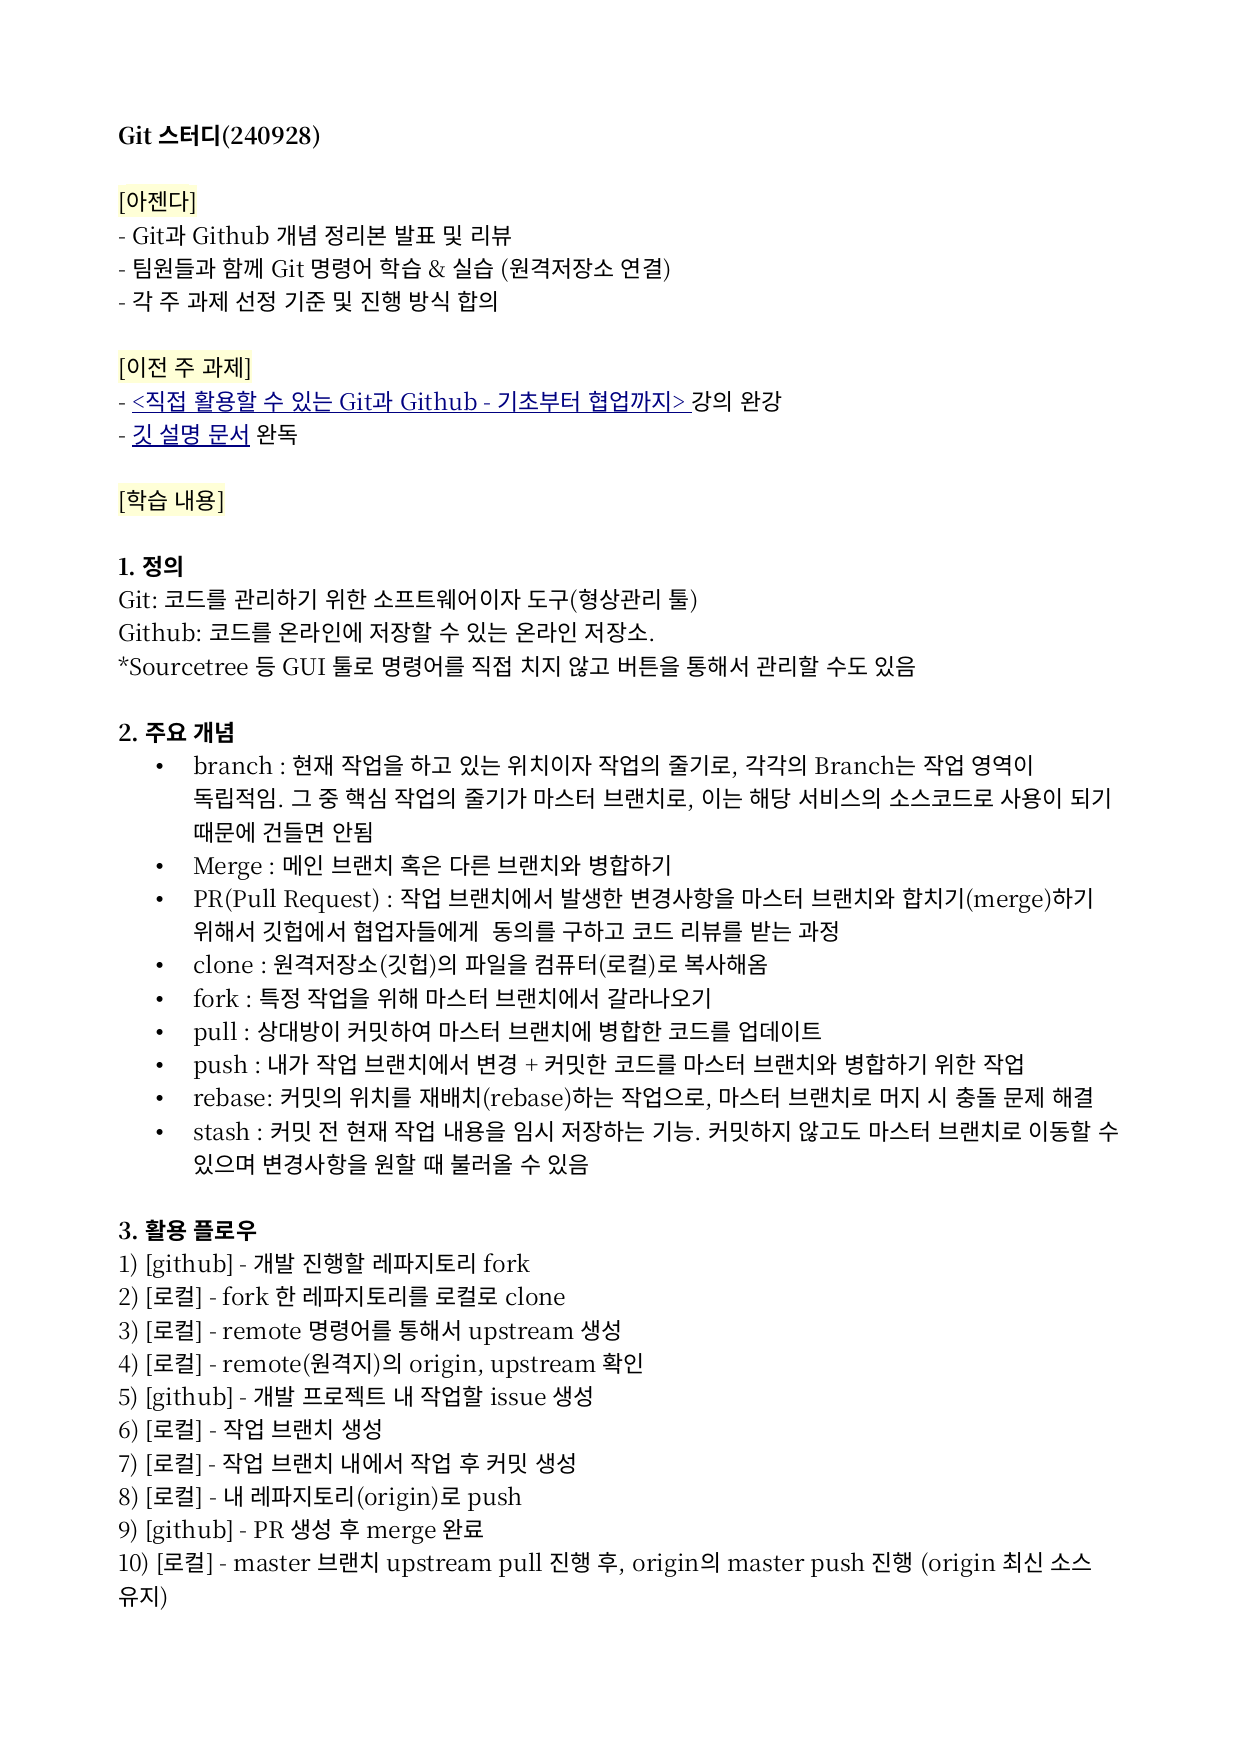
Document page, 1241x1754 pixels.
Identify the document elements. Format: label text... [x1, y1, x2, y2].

list branch : 현재 작업을 하고 있는 위치이자 작업의 줄기로, 각각의 Branch는 작업 영역이 독립적임. 그 중 핵심 작업의 줄기가 마스터 브랜치로, 이는 해당 서비스의 소스코드로 사용이 되기 때문에 건들면 안됨 [156, 748, 1122, 848]
text Github: 코드를 온라인에 저장할 수 있는 온라인 저장소. [118, 615, 1122, 648]
text 9) [github] - PR 생성 후 merge 완료 [118, 1512, 1122, 1545]
list stash : 커밋 전 현재 작업 내용을 임시 저장하는 기능. 커밋하지 않고도 마스터 브랜치로 이동할 수 있으며 변경사항을 원할 때 불러올 수 있음 [156, 1113, 1122, 1180]
list rebase: 커밋의 위치를 재배치(rebase)하는 작업으로, 마스터 브랜치로 머지 시 충돌 문제 해결 [156, 1080, 1122, 1113]
list Merge : 메인 브랜치 혹은 다른 브랜치와 병합하기 [156, 848, 1122, 881]
text - 각 주 과제 선정 기준 및 진행 방식 합의 [118, 284, 1122, 317]
text [이전 주 과제] [118, 350, 1122, 383]
text Git 스터디(240928) [118, 118, 1122, 151]
text 8) [로컬] - 내 레파지토리(origin)로 push [118, 1479, 1122, 1512]
text 4) [로컬] - remote(원격지)의 origin, upstream 확인 [118, 1346, 1122, 1379]
text - 깃 설명 문서 완독 [118, 417, 1122, 450]
list pull : 상대방이 커밋하여 마스터 브랜치에 병합한 코드를 업데이트 [156, 1014, 1122, 1047]
text 5) [github] - 개발 프로젝트 내 작업할 issue 생성 [118, 1379, 1122, 1412]
text - Git과 Github 개념 정리본 발표 및 리뷰 [118, 217, 1122, 251]
text 6) [로컬] - 작업 브랜치 생성 [118, 1412, 1122, 1445]
text - <직접 활용할 수 있는 Git과 Github - 기초부터 협업까지> 강의 완강 [118, 383, 1122, 417]
text *Sourcetree 등 GUI 툴로 명령어를 직접 치지 않고 버튼을 통해서 관리할 수도 있음 [118, 648, 1122, 682]
text 2) [로컬] - fork 한 레파지토리를 로컬로 clone [118, 1279, 1122, 1312]
text [아젠다] [118, 184, 1122, 217]
list fork : 특정 작업을 위해 마스터 브랜치에서 갈라나오기 [156, 981, 1122, 1014]
text Git: 코드를 관리하기 위한 소프트웨어이자 도구(형상관리 툴) [118, 582, 1122, 615]
list clone : 원격저장소(깃헙)의 파일을 컴퓨터(로컬)로 복사해옴 [156, 947, 1122, 981]
text 3) [로컬] - remote 명령어를 통해서 upstream 생성 [118, 1312, 1122, 1346]
list push : 내가 작업 브랜치에서 변경 + 커밋한 코드를 마스터 브랜치와 병합하기 위한 작업 [156, 1047, 1122, 1080]
text - 팀원들과 함께 Git 명령어 학습 & 실습 (원격저장소 연결) [118, 251, 1122, 284]
text 3. 활용 플로우 [118, 1213, 1122, 1246]
text 2. 주요 개념 [118, 715, 1122, 748]
text 10) [로컬] - master 브랜치 upstream pull 진행 후, origin의 master push 진행 (origin 최신 소스 유지) [118, 1545, 1122, 1612]
text 1) [github] - 개발 진행할 레파지토리 fork [118, 1246, 1122, 1279]
text 1. 정의 [118, 549, 1122, 582]
list PR(Pull Request) : 작업 브랜치에서 발생한 변경사항을 마스터 브랜치와 합치기(merge)하기 위해서 깃헙에서 협업자들에게 동의를 구하고 코드 리뷰를 받는 과정 [156, 881, 1122, 947]
text [학습 내용] [118, 483, 1122, 516]
text 7) [로컬] - 작업 브랜치 내에서 작업 후 커밋 생성 [118, 1445, 1122, 1479]
